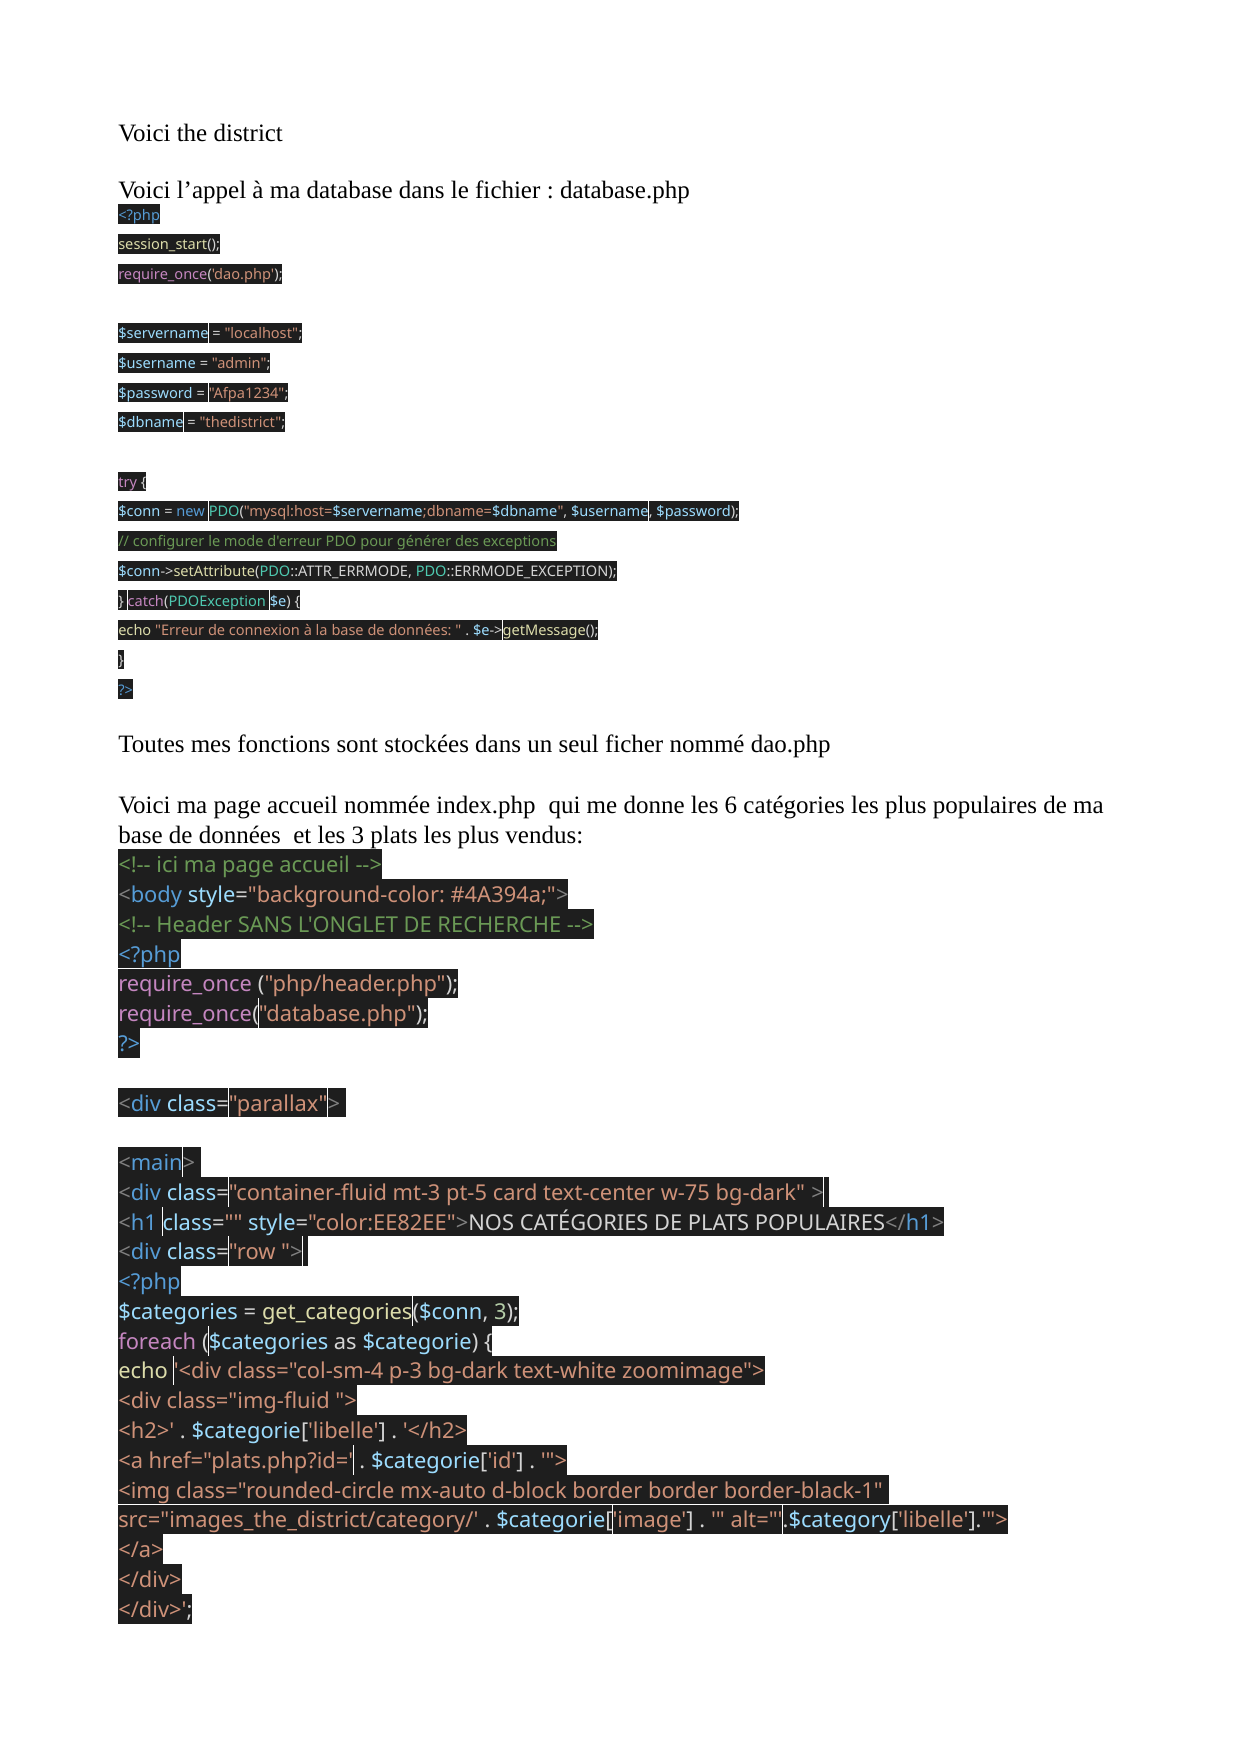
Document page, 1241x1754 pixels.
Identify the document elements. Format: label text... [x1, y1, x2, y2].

text <div class="img-fluid "> [118, 1385, 1122, 1415]
text <body style="background-color: #4A394a;"> [118, 879, 1122, 909]
text <?php [118, 1266, 1122, 1296]
text <h1 class="" style="color:EE82EE">NOS CATÉGORIES DE PLATS POPULAIRES</h1> [118, 1207, 1122, 1236]
text try { [118, 462, 1122, 491]
text <?php [118, 939, 1122, 968]
text $username = "admin"; [118, 343, 1122, 373]
text Toutes mes fonctions sont stockées dans un seul ficher nommé dao.php [118, 729, 1122, 758]
text <div class="parallax"> [118, 1087, 1122, 1117]
text <!-- Header SANS L'ONGLET DE RECHERCHE --> [118, 909, 1122, 939]
text echo '<div class="col-sm-4 p-3 bg-dark text-white zoomimage"> [118, 1356, 1122, 1385]
text require_once("database.php"); [118, 998, 1122, 1028]
text ?> [118, 669, 1122, 699]
text </a> [118, 1534, 1122, 1564]
text require_once ("php/header.php"); [118, 968, 1122, 998]
text // configurer le mode d'erreur PDO pour générer des exceptions [118, 521, 1122, 551]
text $servername = "localhost"; [118, 313, 1122, 343]
text Voici ma page accueil nommée index.php qui me donne les 6 catégories les plus populaires de ma base de données et les 3 plats les plus vendus: [118, 786, 1122, 849]
text <?php [118, 204, 1122, 224]
text <div class="row "> [118, 1236, 1122, 1266]
text <a href="plats.php?id=' . $categorie['id'] . '"> [118, 1445, 1122, 1475]
text require_once('dao.php'); [118, 254, 1122, 284]
text <div class="container-fluid mt-3 pt-5 card text-center w-75 bg-dark" > [118, 1177, 1122, 1207]
text Voici l’appel à ma database dans le fichier : database.php [118, 176, 1122, 204]
text foreach ($categories as $categorie) { [118, 1326, 1122, 1356]
text <!-- ici ma page accueil --> [118, 849, 1122, 879]
text </div> [118, 1564, 1122, 1594]
text $conn->setAttribute(PDO::ATTR_ERRMODE, PDO::ERRMODE_EXCEPTION); [118, 551, 1122, 581]
text <img class="rounded-circle mx-auto d-block border border border-black-1" src="images_the_district/category/' . $categorie['image'] . '" alt="'.$category['libelle'].'"> [118, 1475, 1122, 1534]
text $conn = new PDO("mysql:host=$servername;dbname=$dbname", $username, $password); [118, 491, 1122, 521]
text } [118, 640, 1122, 669]
text $categories = get_categories($conn, 3); [118, 1296, 1122, 1326]
text Voici the district [118, 118, 1122, 147]
text $password = "Afpa1234"; [118, 373, 1122, 402]
text echo "Erreur de connexion à la base de données: " . $e->getMessage(); [118, 610, 1122, 640]
text <h2>' . $categorie['libelle'] . '</h2> [118, 1415, 1122, 1445]
text $dbname = "thedistrict"; [118, 402, 1122, 432]
text ?> [118, 1028, 1122, 1058]
text } catch(PDOException $e) { [118, 581, 1122, 610]
text <main> [118, 1147, 1122, 1177]
text session_start(); [118, 224, 1122, 254]
text </div>'; [118, 1594, 1122, 1624]
